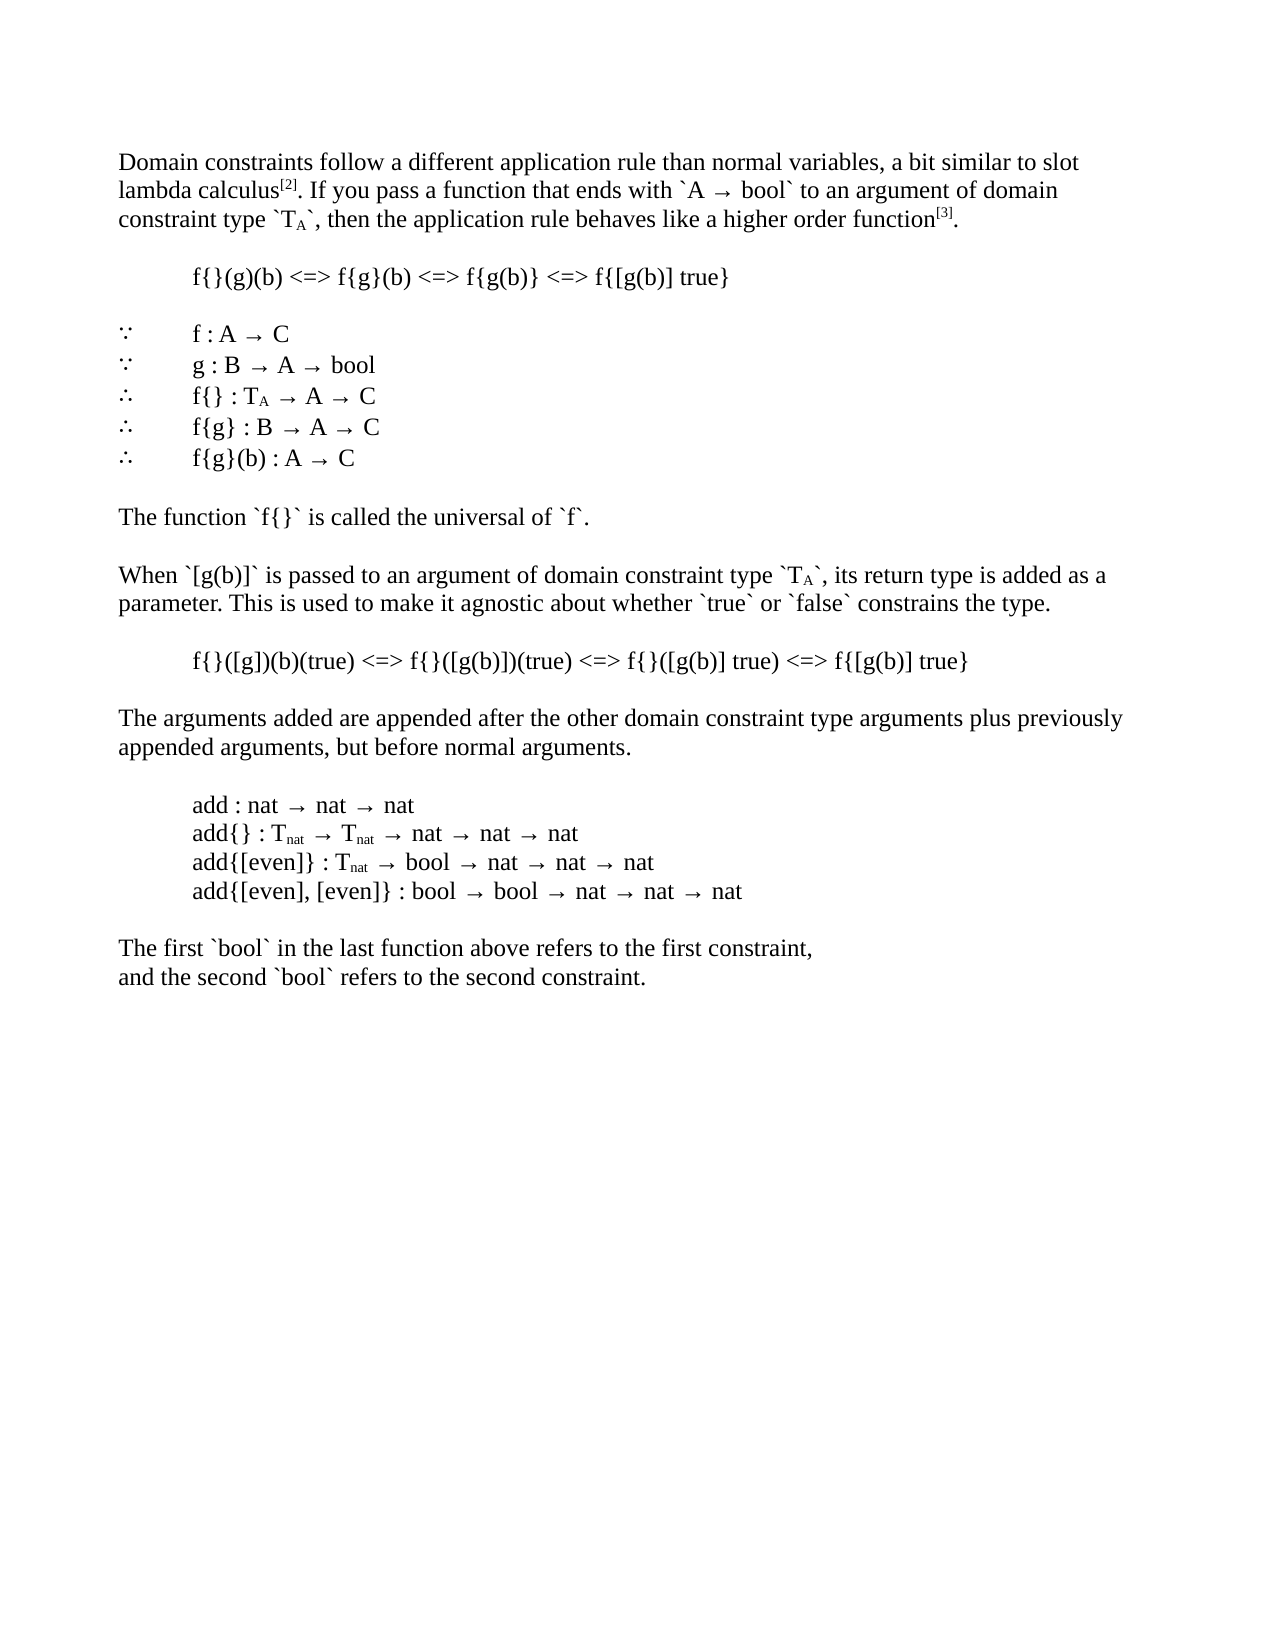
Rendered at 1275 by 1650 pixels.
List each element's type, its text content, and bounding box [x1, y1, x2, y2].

text When `[g(b)]` is passed to an argument of domain constraint type `TA`, its return type is added as a parameter. This is used to make it agnostic about whether `true` or `false` constrains the type. [118, 560, 1157, 617]
text ∵ f : A → C [118, 319, 1157, 350]
text Domain constraints follow a different application rule than normal variables, a bit similar to slot lambda calculus[2]. If you pass a function that ends with `A → bool` to an argument of domain constraint type `TA`, then the application rule behaves like a higher order function[3]. [118, 147, 1157, 233]
text The function `f{}` is called the universal of `f`. [118, 502, 1157, 531]
text The first `bool` in the last function above refers to the first constraint, and the second `bool` refers to the second constraint. [118, 933, 1157, 991]
text ∴ f{} : TA → A → C [118, 381, 1157, 412]
text add{} : Tnat → Tnat → nat → nat → nat [118, 818, 1157, 847]
text ∴ f{g} : B → A → C [118, 412, 1157, 443]
text add{[even]} : Tnat → bool → nat → nat → nat [118, 847, 1157, 876]
text ∴ f{g}(b) : A → C [118, 443, 1157, 473]
text f{}([g])(b)(true) <=> f{}([g(b)])(true) <=> f{}([g(b)] true) <=> f{[g(b)] true} [118, 646, 1157, 675]
text ∵ g : B → A → bool [118, 350, 1157, 381]
text add{[even], [even]} : bool → bool → nat → nat → nat [118, 876, 1157, 905]
text f{}(g)(b) <=> f{g}(b) <=> f{g(b)} <=> f{[g(b)] true} [118, 262, 1157, 291]
text The arguments added are appended after the other domain constraint type arguments plus previously appended arguments, but before normal arguments. [118, 703, 1157, 761]
text add : nat → nat → nat [118, 790, 1157, 818]
